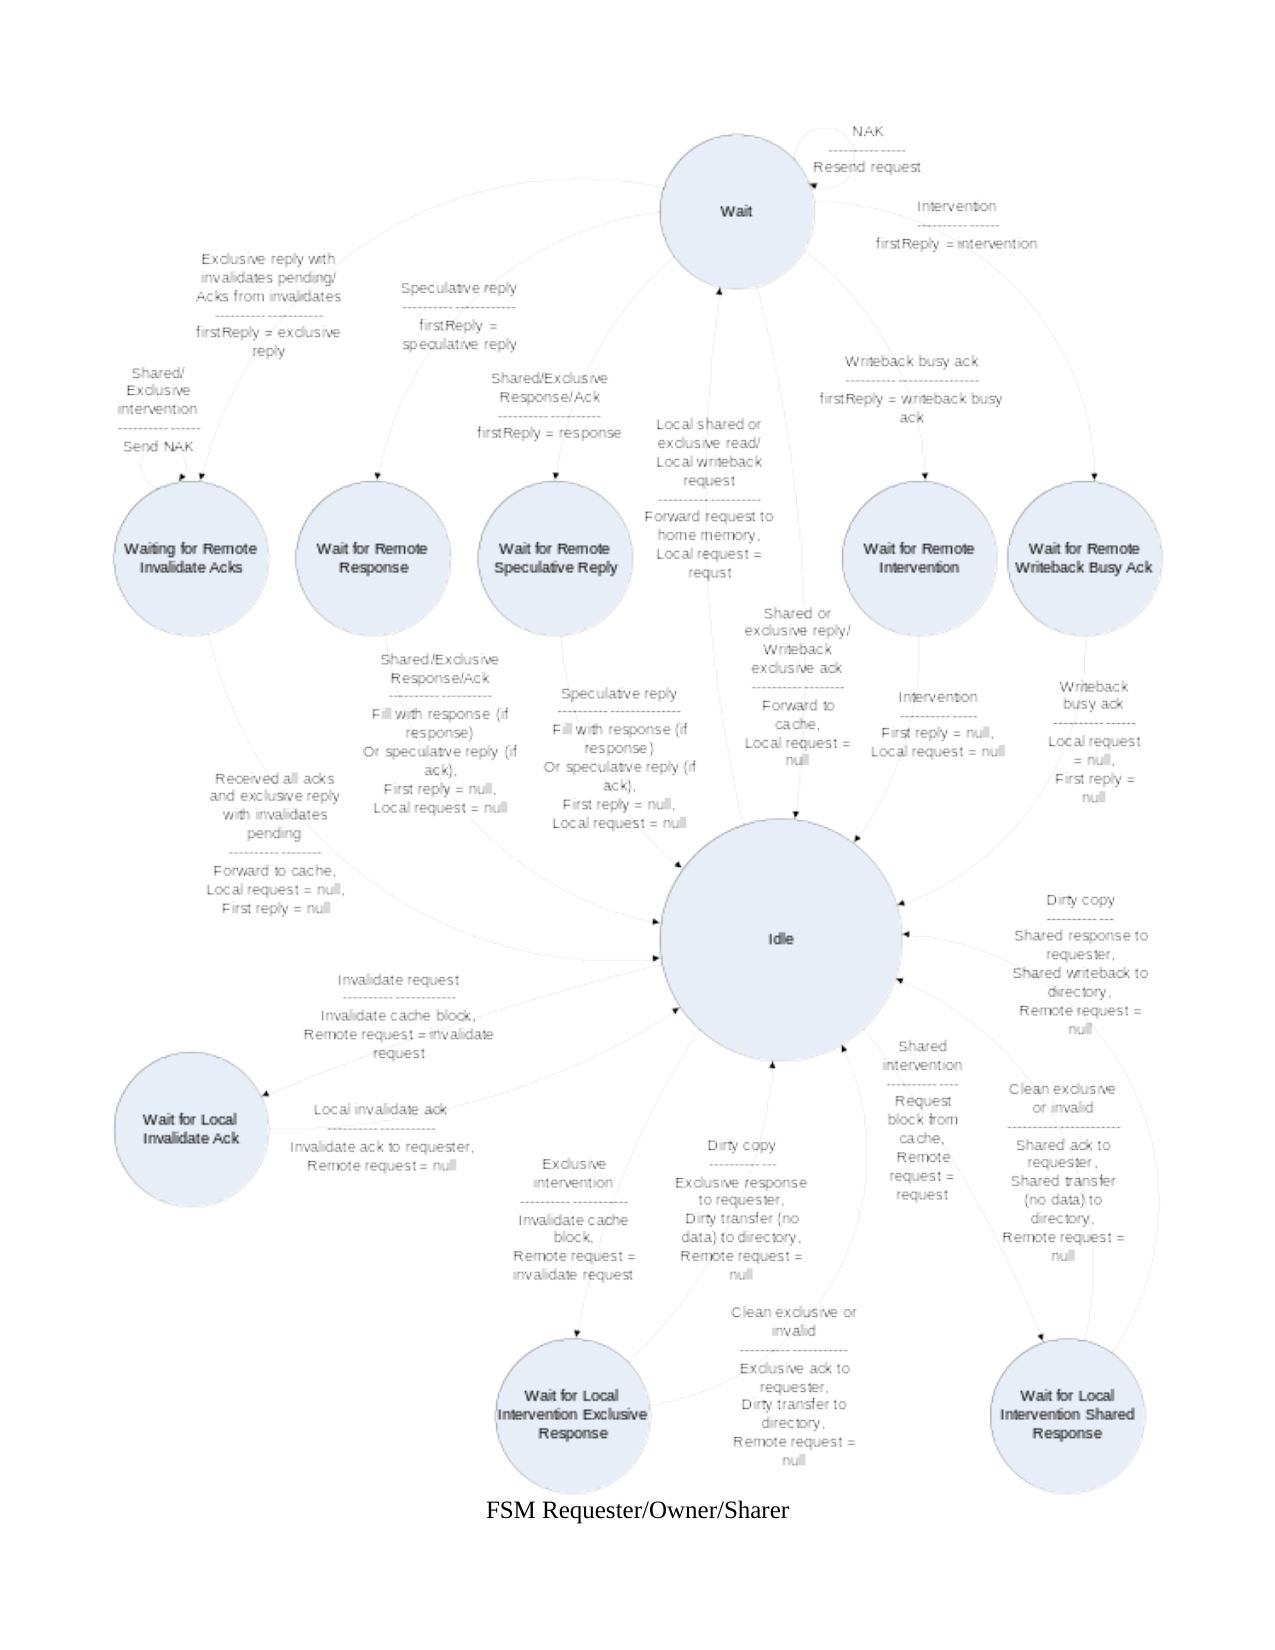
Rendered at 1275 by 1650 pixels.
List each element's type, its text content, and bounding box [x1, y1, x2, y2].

text [759, 254, 923, 840]
text [558, 260, 741, 865]
text [708, 290, 804, 822]
text [808, 203, 1093, 901]
text [866, 983, 1091, 1339]
text [118, 591, 653, 1096]
text [203, 180, 660, 959]
text FSM Requester/Owner/Sharer [118, 1011, 1157, 1523]
text [118, 118, 1157, 525]
text [265, 967, 677, 1128]
text [899, 937, 1157, 1350]
text [379, 214, 679, 920]
text [900, 595, 1157, 1160]
